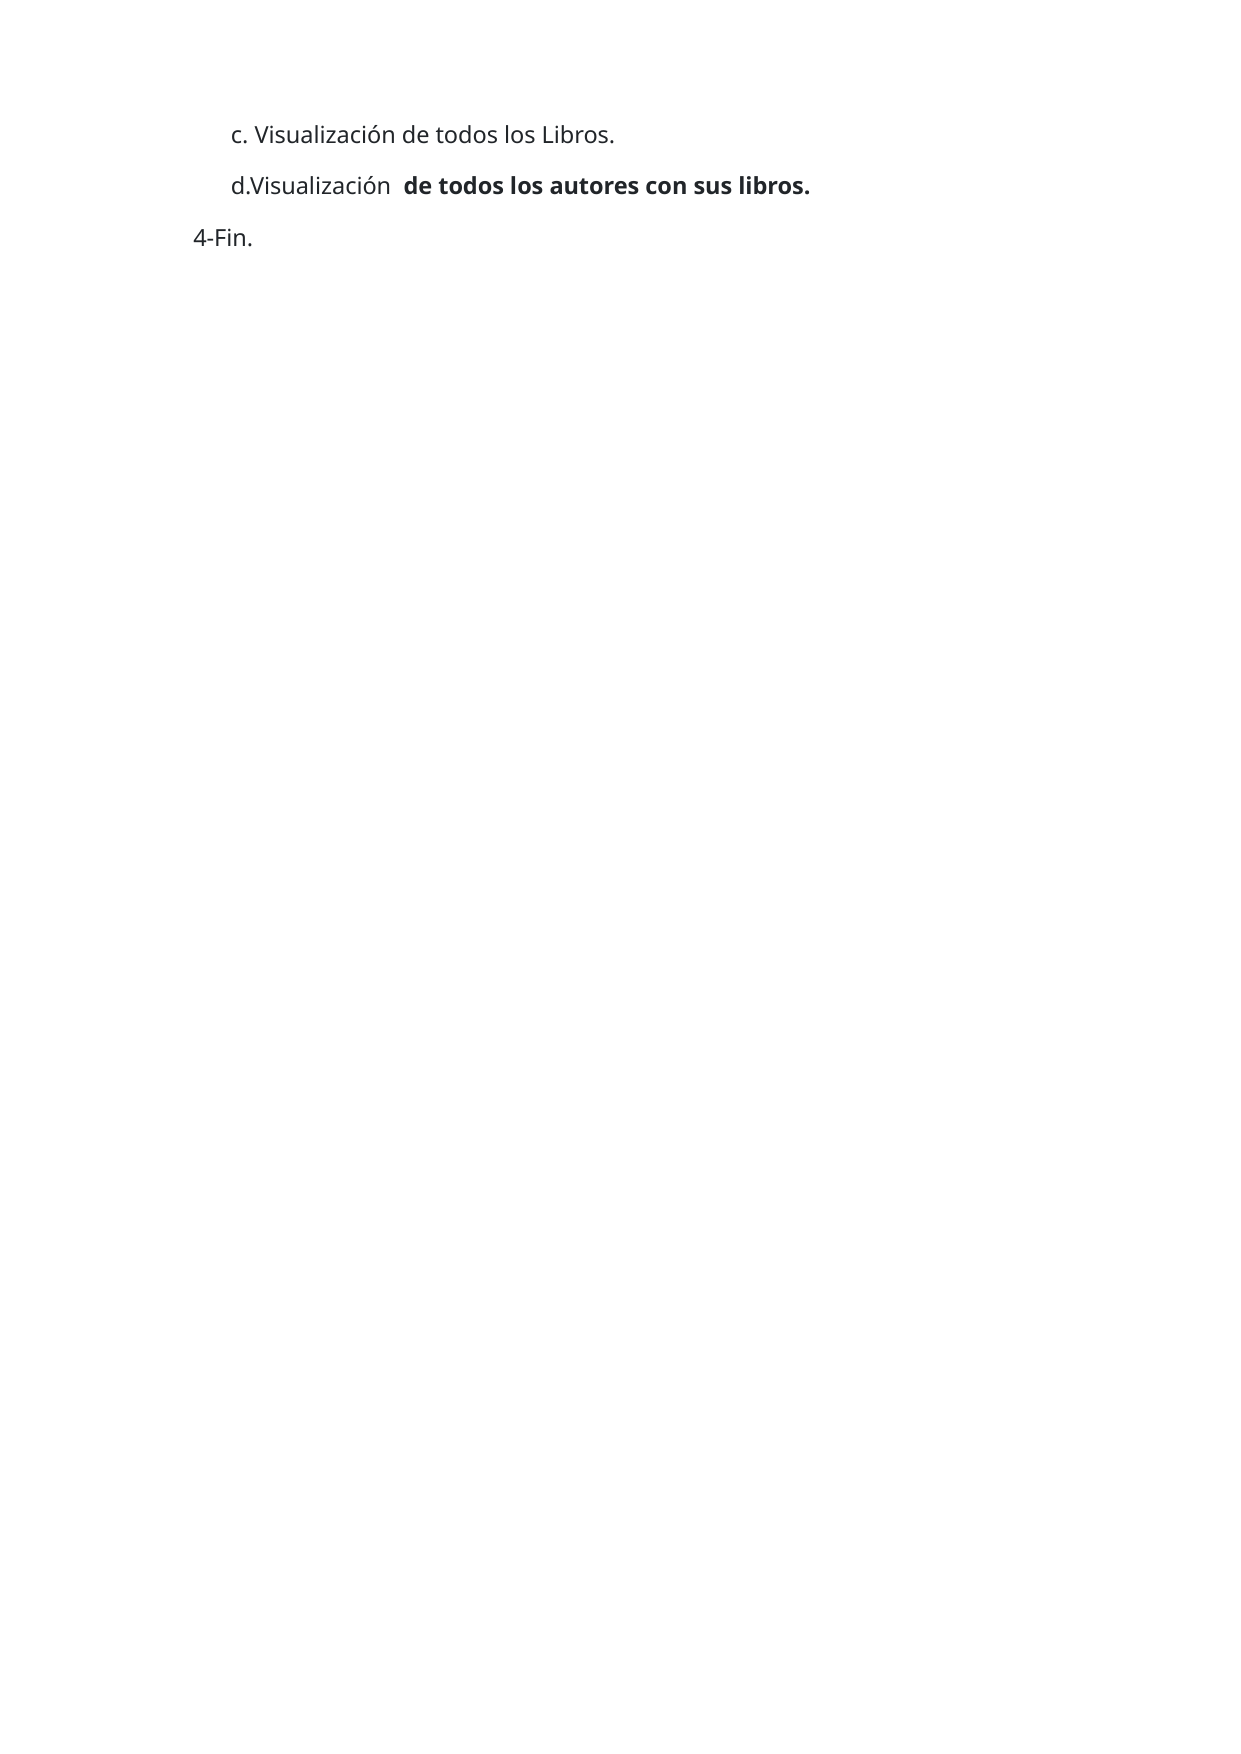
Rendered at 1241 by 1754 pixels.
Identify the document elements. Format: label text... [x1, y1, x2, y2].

text d.Visualización de todos los autores con sus libros. [118, 169, 1122, 201]
text 4-Fin. [118, 221, 1122, 253]
text c. Visualización de todos los Libros. [118, 118, 1122, 150]
